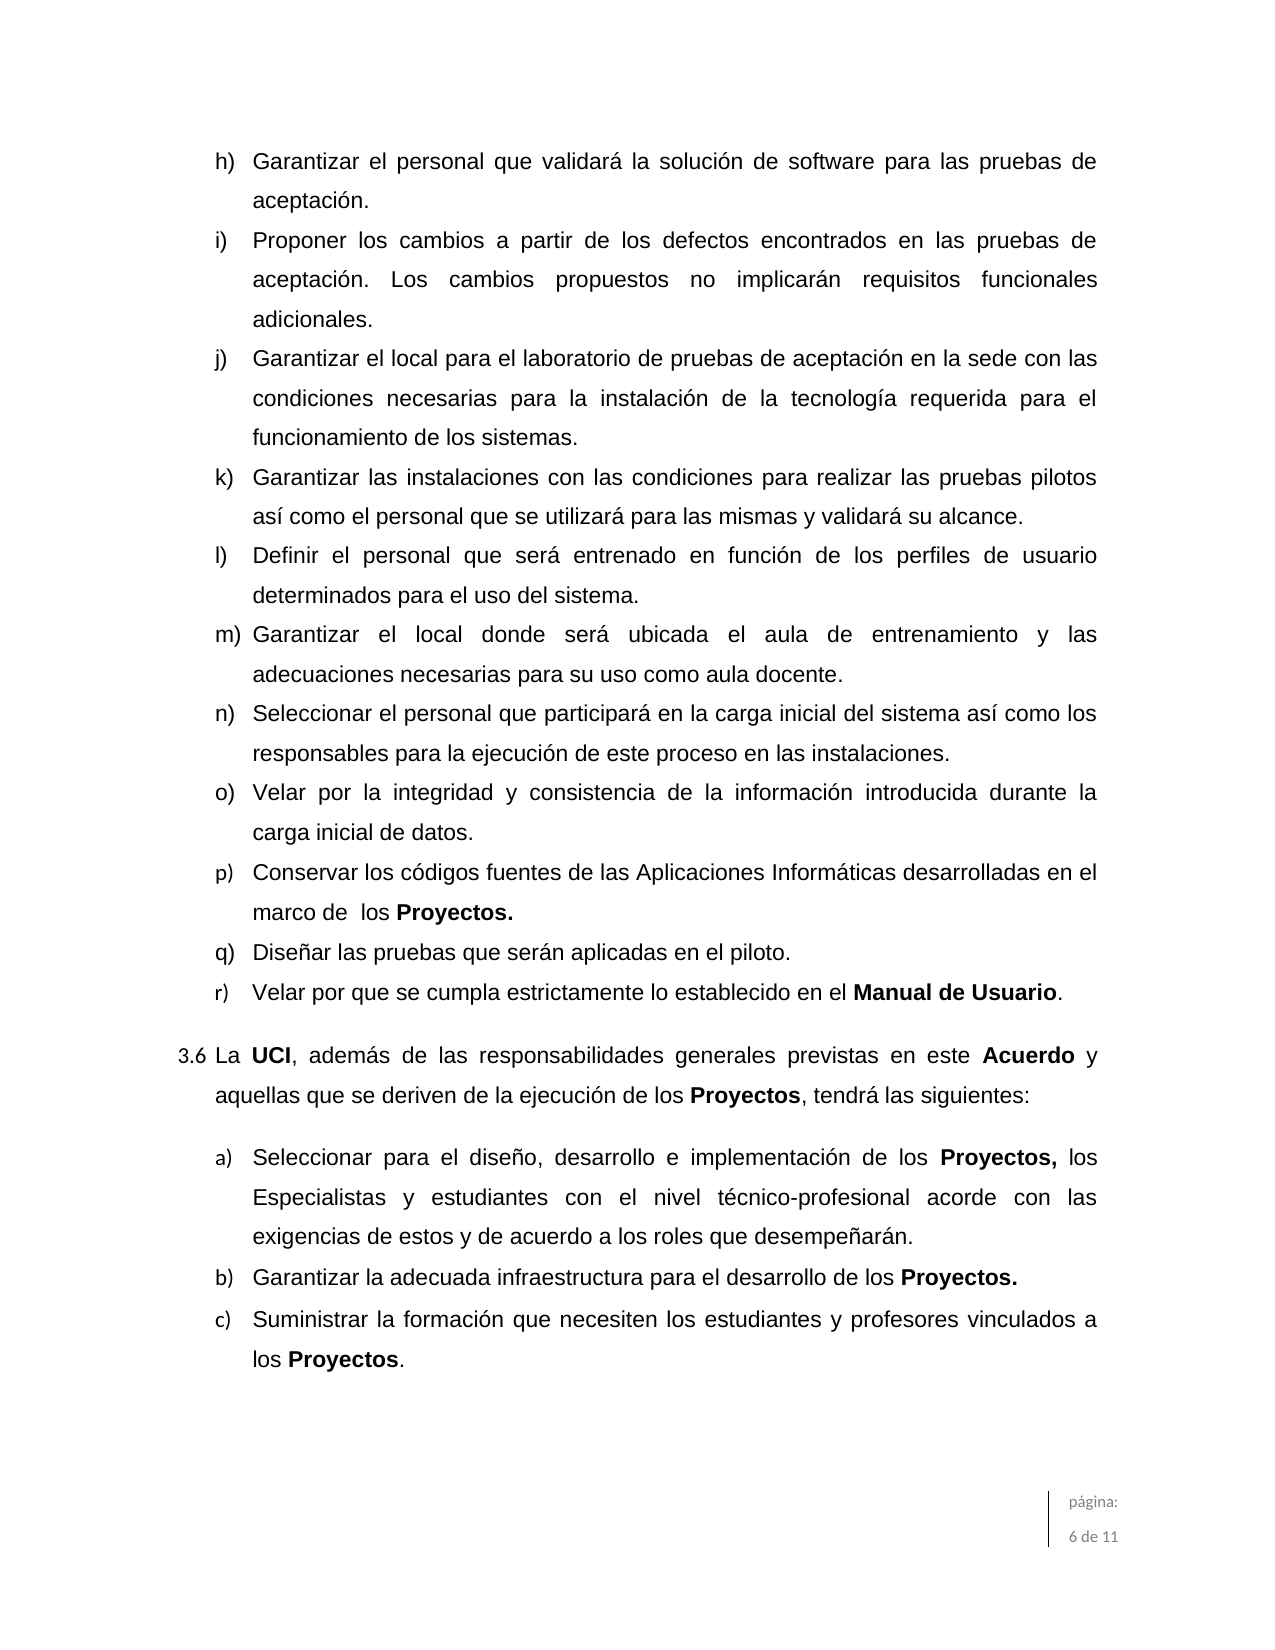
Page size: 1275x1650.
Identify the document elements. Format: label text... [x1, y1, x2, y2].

list Garantizar el personal que validará la solución de software para las pruebas de aceptación. [215, 148, 1098, 213]
list Suministrar la formación que necesiten los estudiantes y profesores vinculados a los Proyectos. [215, 1305, 1098, 1372]
list Conservar los códigos fuentes de las Aplicaciones Informáticas desarrolladas en el marco de los Proyectos. [215, 858, 1098, 926]
list Garantizar las instalaciones con las condiciones para realizar las pruebas pilotos así como el personal que se utilizará para las mismas y validará su alcance. [215, 463, 1098, 529]
list La UCI, además de las responsabilidades generales previstas en este Acuerdo y aquellas que se deriven de la ejecución de los Proyectos, tendrá las siguientes: [177, 1041, 1098, 1109]
list Seleccionar el personal que participará en la carga inicial del sistema así como los responsables para la ejecución de este proceso en las instalaciones. [215, 700, 1098, 766]
list Velar por que se cumpla estrictamente lo establecido en el Manual de Usuario. [214, 978, 1098, 1006]
list Diseñar las pruebas que serán aplicadas en el piloto. [215, 939, 1098, 965]
list Proponer los cambios a partir de los defectos encontrados en las pruebas de aceptación. Los cambios propuestos no implicarán requisitos funcionales adicionales. [215, 227, 1098, 332]
list Garantizar la adecuada infraestructura para el desarrollo de los Proyectos. [215, 1263, 1098, 1291]
list Garantizar el local para el laboratorio de pruebas de aceptación en la sede con las condiciones necesarias para la instalación de la tecnología requerida para el funcionamiento de los sistemas. [215, 345, 1098, 450]
list Garantizar el local donde será ubicada el aula de entrenamiento y las adecuaciones necesarias para su uso como aula docente. [215, 621, 1098, 687]
list Definir el personal que será entrenado en función de los perfiles de usuario determinados para el uso del sistema. [215, 542, 1098, 608]
list Seleccionar para el diseño, desarrollo e implementación de los Proyectos, los Especialistas y estudiantes con el nivel técnico-profesional acorde con las exigencias de estos y de acuerdo a los roles que desempeñarán. [215, 1143, 1098, 1249]
list Velar por la integridad y consistencia de la información introducida durante la carga inicial de datos. [215, 779, 1098, 845]
